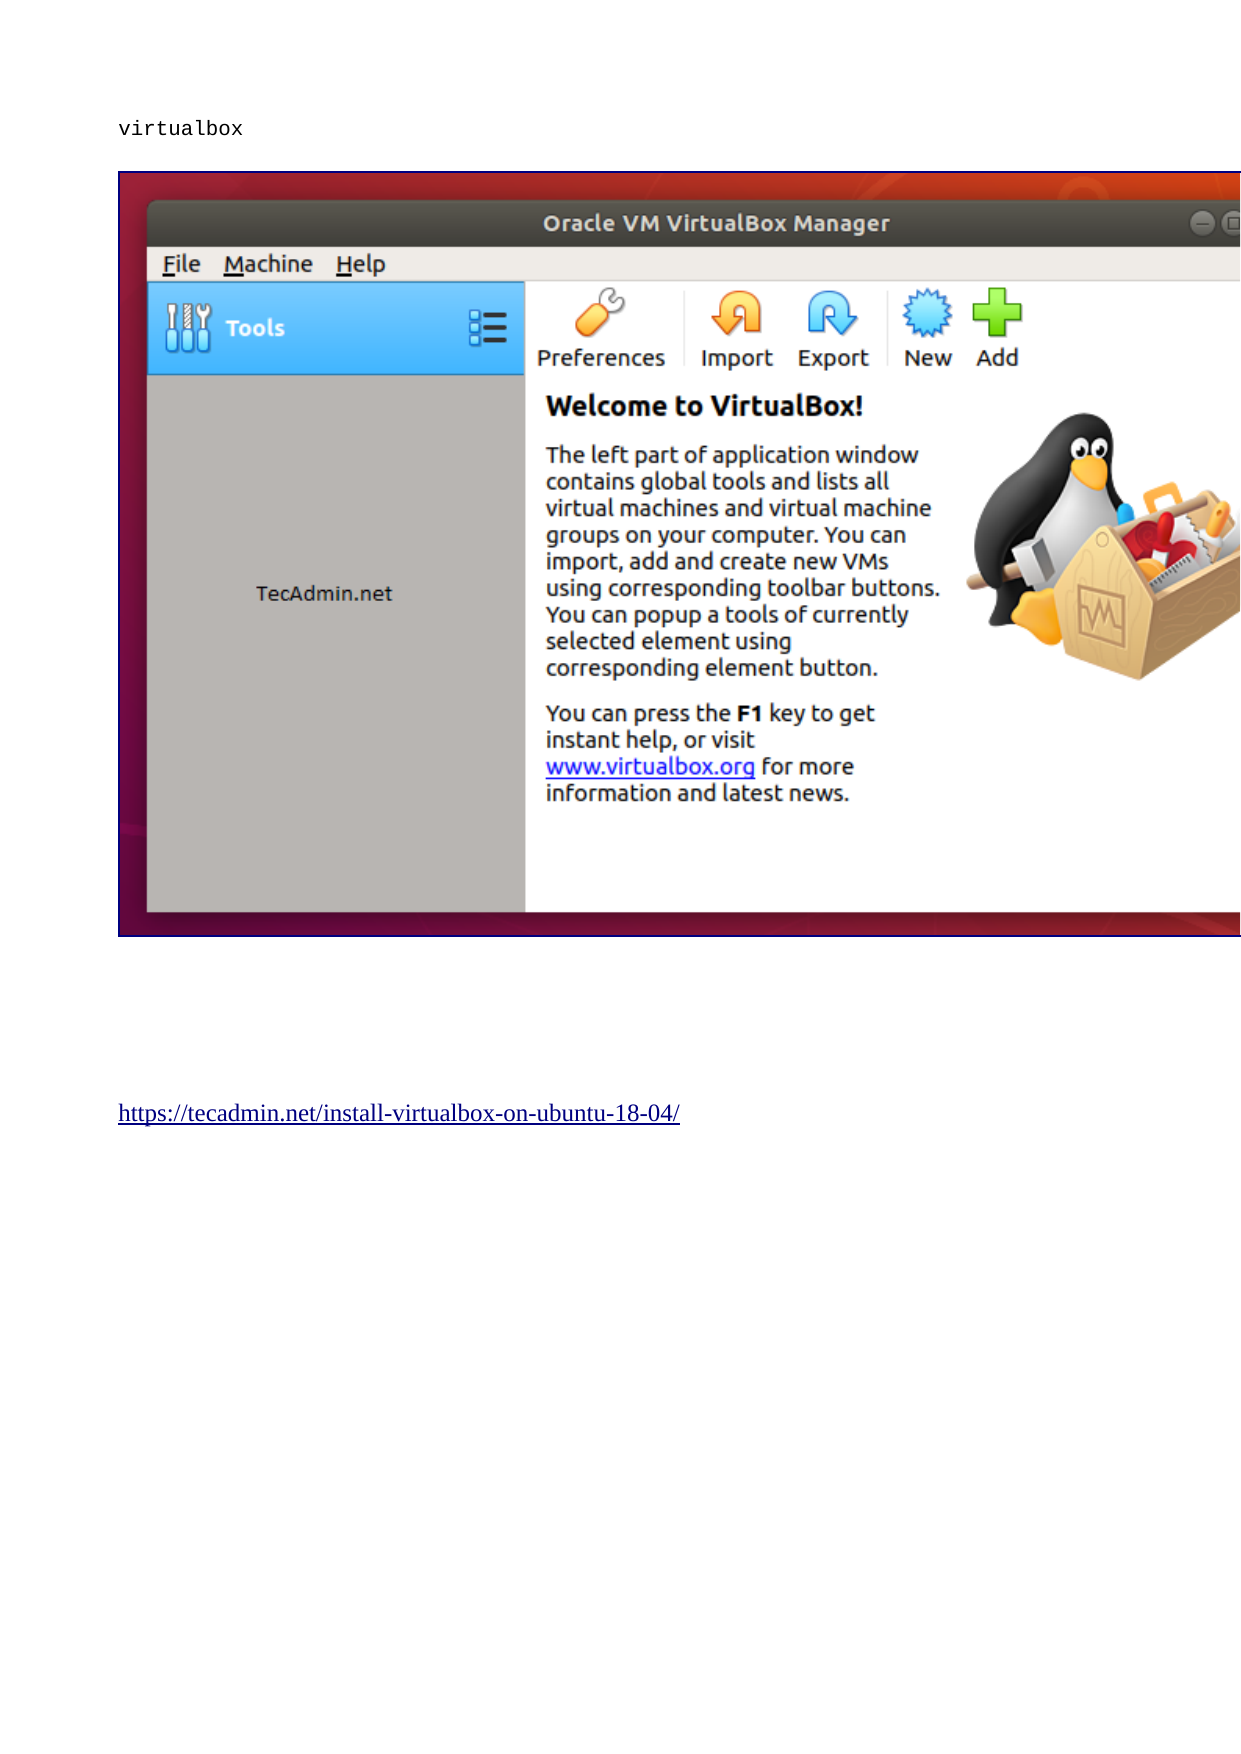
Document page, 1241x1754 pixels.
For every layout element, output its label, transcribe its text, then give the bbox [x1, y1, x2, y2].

text virtualbox [118, 118, 1122, 142]
picture [120, 173, 1241, 935]
text https://tecadmin.net/install-virtualbox-on-ubuntu-18-04/ [118, 1098, 1122, 1127]
